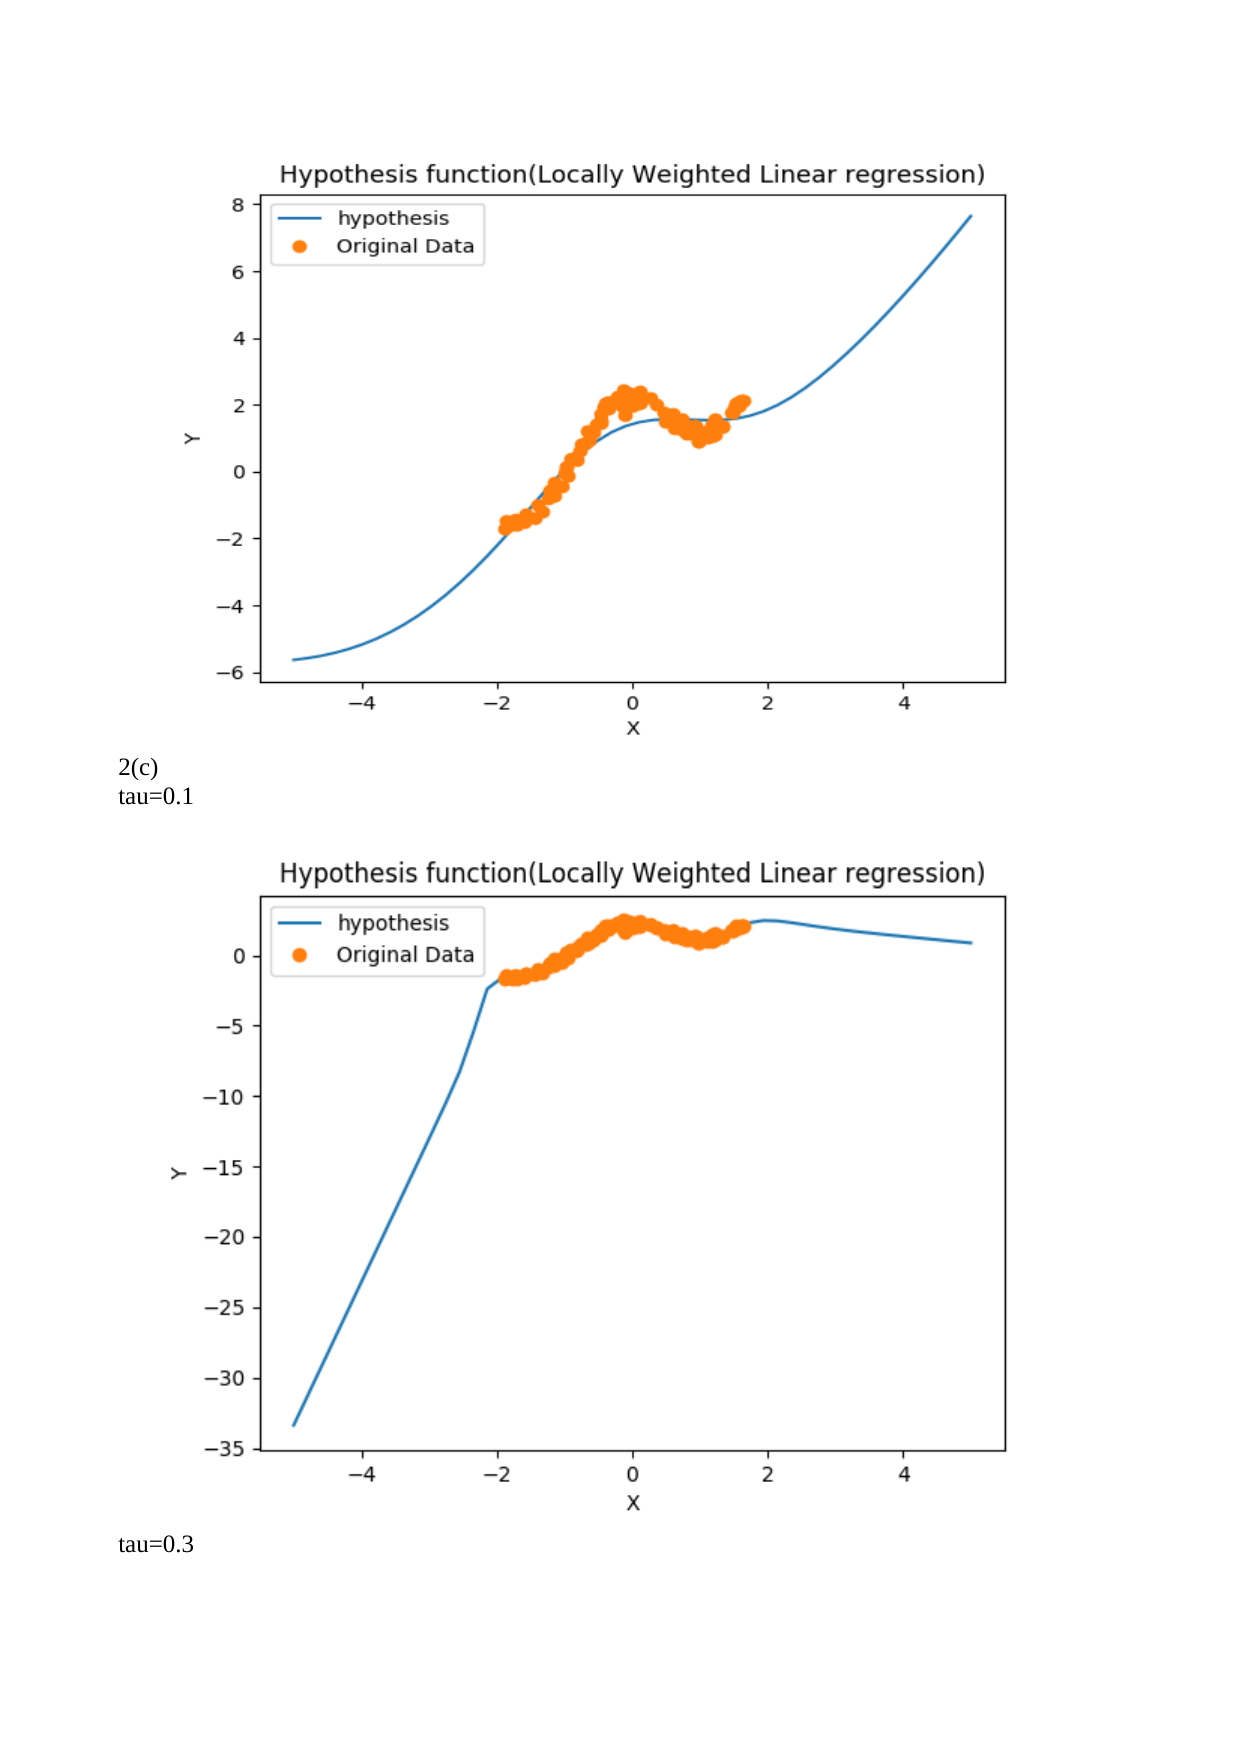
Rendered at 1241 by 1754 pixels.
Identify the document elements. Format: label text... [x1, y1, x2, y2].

text 2(c) [118, 118, 1122, 781]
picture [140, 118, 1100, 752]
text tau=0.1 [118, 781, 1122, 809]
text tau=0.3 [118, 1034, 1122, 1558]
picture [140, 809, 1100, 1530]
